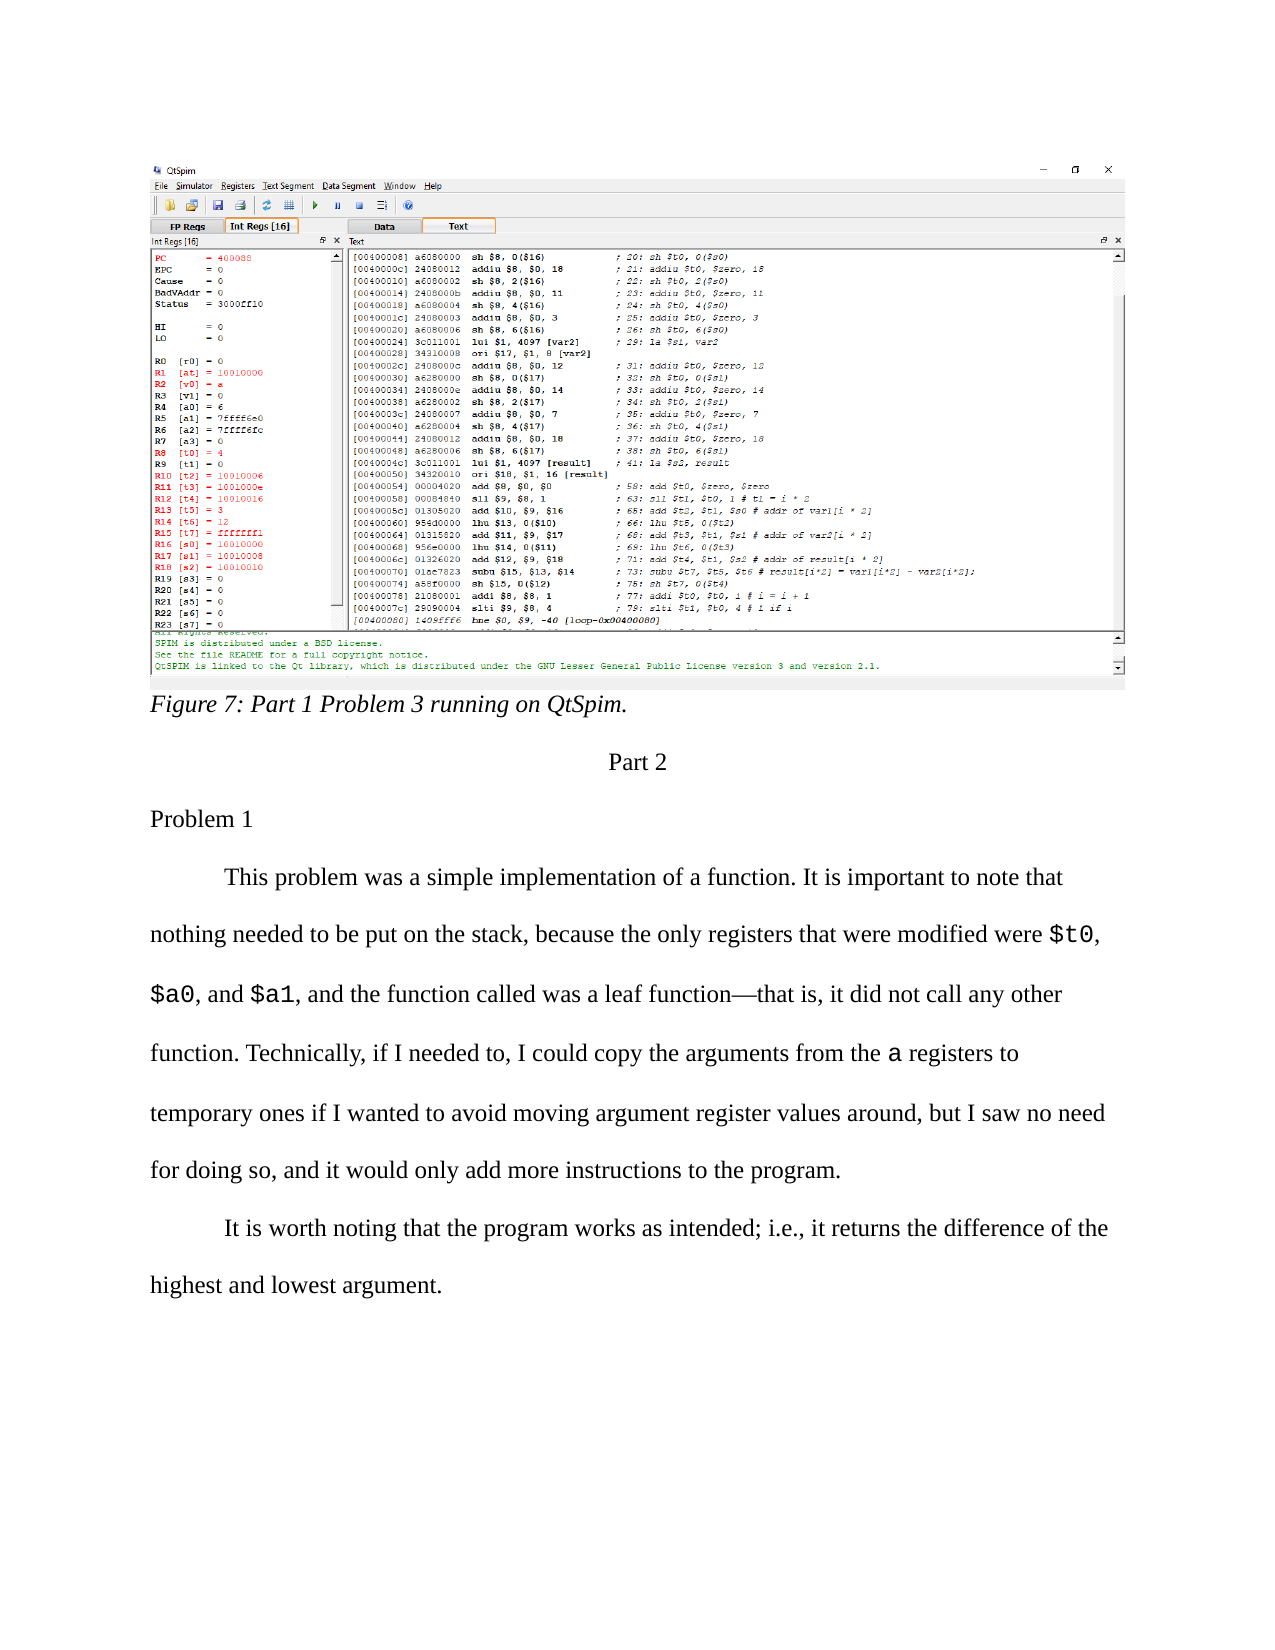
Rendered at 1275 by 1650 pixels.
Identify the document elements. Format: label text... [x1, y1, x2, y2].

picture [150, 162, 1125, 690]
text [150, 150, 1125, 162]
text Figure 7: Part 1 Problem 3 running on QtSpim. [150, 690, 1125, 718]
text It is worth noting that the program works as intended; i.e., it returns the difference of the highest and lowest argument. [150, 1213, 1125, 1299]
text Problem 1 [150, 804, 1125, 833]
text This problem was a simple implementation of a function. It is important to note that nothing needed to be put on the stack, because the only registers that were modified were $t0, $a0, and $a1, and the function called was a leaf function—that is, it did not call any other function. Technically, if I needed to, I could copy the arguments from the a registers to temporary ones if I wanted to avoid moving argument register values around, but I saw no need for doing so, and it would only add more instructions to the program. [150, 862, 1125, 1184]
text Part 2 [150, 718, 1125, 775]
